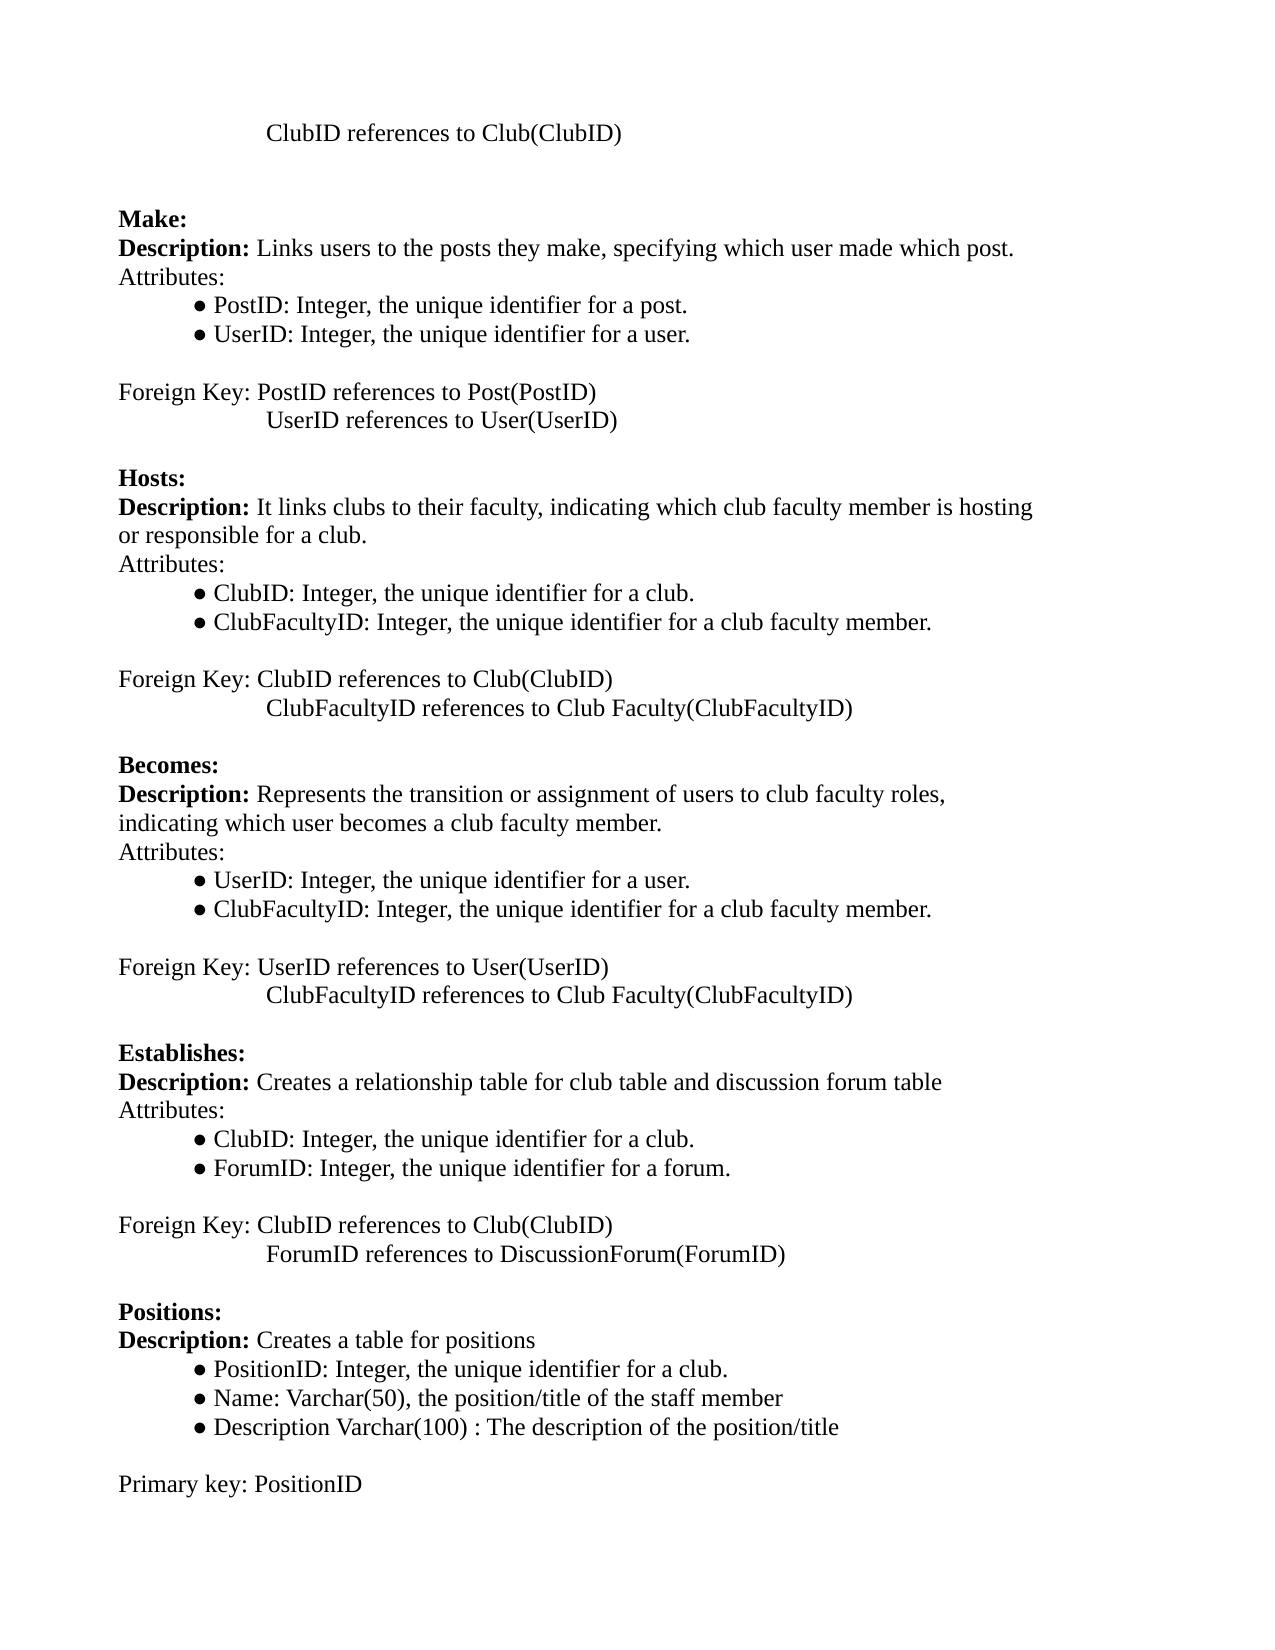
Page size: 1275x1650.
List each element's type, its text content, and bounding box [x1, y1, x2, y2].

text Description: Creates a relationship table for club table and discussion forum table [118, 1067, 1157, 1096]
text ● ClubFacultyID: Integer, the unique identifier for a club faculty member. [192, 894, 1157, 923]
text or responsible for a club. [118, 521, 1157, 549]
text ForumID references to DiscussionForum(ForumID) [118, 1239, 1157, 1268]
text Positions: [118, 1297, 1157, 1326]
text indicating which user becomes a club faculty member. [118, 808, 1157, 837]
text ● ClubFacultyID: Integer, the unique identifier for a club faculty member. [192, 607, 1157, 636]
text ClubFacultyID references to Club Faculty(ClubFacultyID) [266, 693, 1157, 722]
text ClubID references to Club(ClubID) [266, 118, 1157, 147]
text Primary key: PositionID [118, 1469, 1157, 1498]
text ● Description Varchar(100) : The description of the position/title [192, 1412, 1157, 1441]
text Description: Creates a table for positions [118, 1326, 1157, 1354]
text UserID references to User(UserID) [266, 406, 1157, 434]
text ● PostID: Integer, the unique identifier for a post. [192, 291, 1157, 319]
text Becomes: [118, 751, 1157, 779]
text Description: Links users to the posts they make, specifying which user made which post. [118, 233, 1157, 262]
text Foreign Key: ClubID references to Club(ClubID) [118, 1211, 1157, 1239]
text Attributes: [118, 1096, 1157, 1124]
text Establishes: [118, 1038, 1157, 1067]
text ● UserID: Integer, the unique identifier for a user. [192, 319, 1157, 348]
text ● Name: Varchar(50), the position/title of the staff member [192, 1383, 1157, 1412]
text Foreign Key: ClubID references to Club(ClubID) [118, 664, 1157, 693]
text ● PositionID: Integer, the unique identifier for a club. [192, 1354, 1157, 1383]
text Foreign Key: PostID references to Post(PostID) [118, 377, 1157, 406]
text ● UserID: Integer, the unique identifier for a user. [192, 866, 1157, 894]
text Attributes: [118, 262, 1157, 291]
text Description: It links clubs to their faculty, indicating which club faculty member is hosting [118, 492, 1157, 521]
text Attributes: [118, 549, 1157, 578]
text Foreign Key: UserID references to User(UserID) [118, 952, 1157, 981]
text Description: Represents the transition or assignment of users to club faculty roles, [118, 779, 1157, 808]
text ● ForumID: Integer, the unique identifier for a forum. [192, 1153, 1157, 1182]
text ● ClubID: Integer, the unique identifier for a club. [192, 578, 1157, 607]
text Attributes: [118, 837, 1157, 866]
text Make: [118, 204, 1157, 233]
text ClubFacultyID references to Club Faculty(ClubFacultyID) [266, 981, 1157, 1009]
text Hosts: [118, 463, 1157, 492]
text ● ClubID: Integer, the unique identifier for a club. [192, 1124, 1157, 1153]
